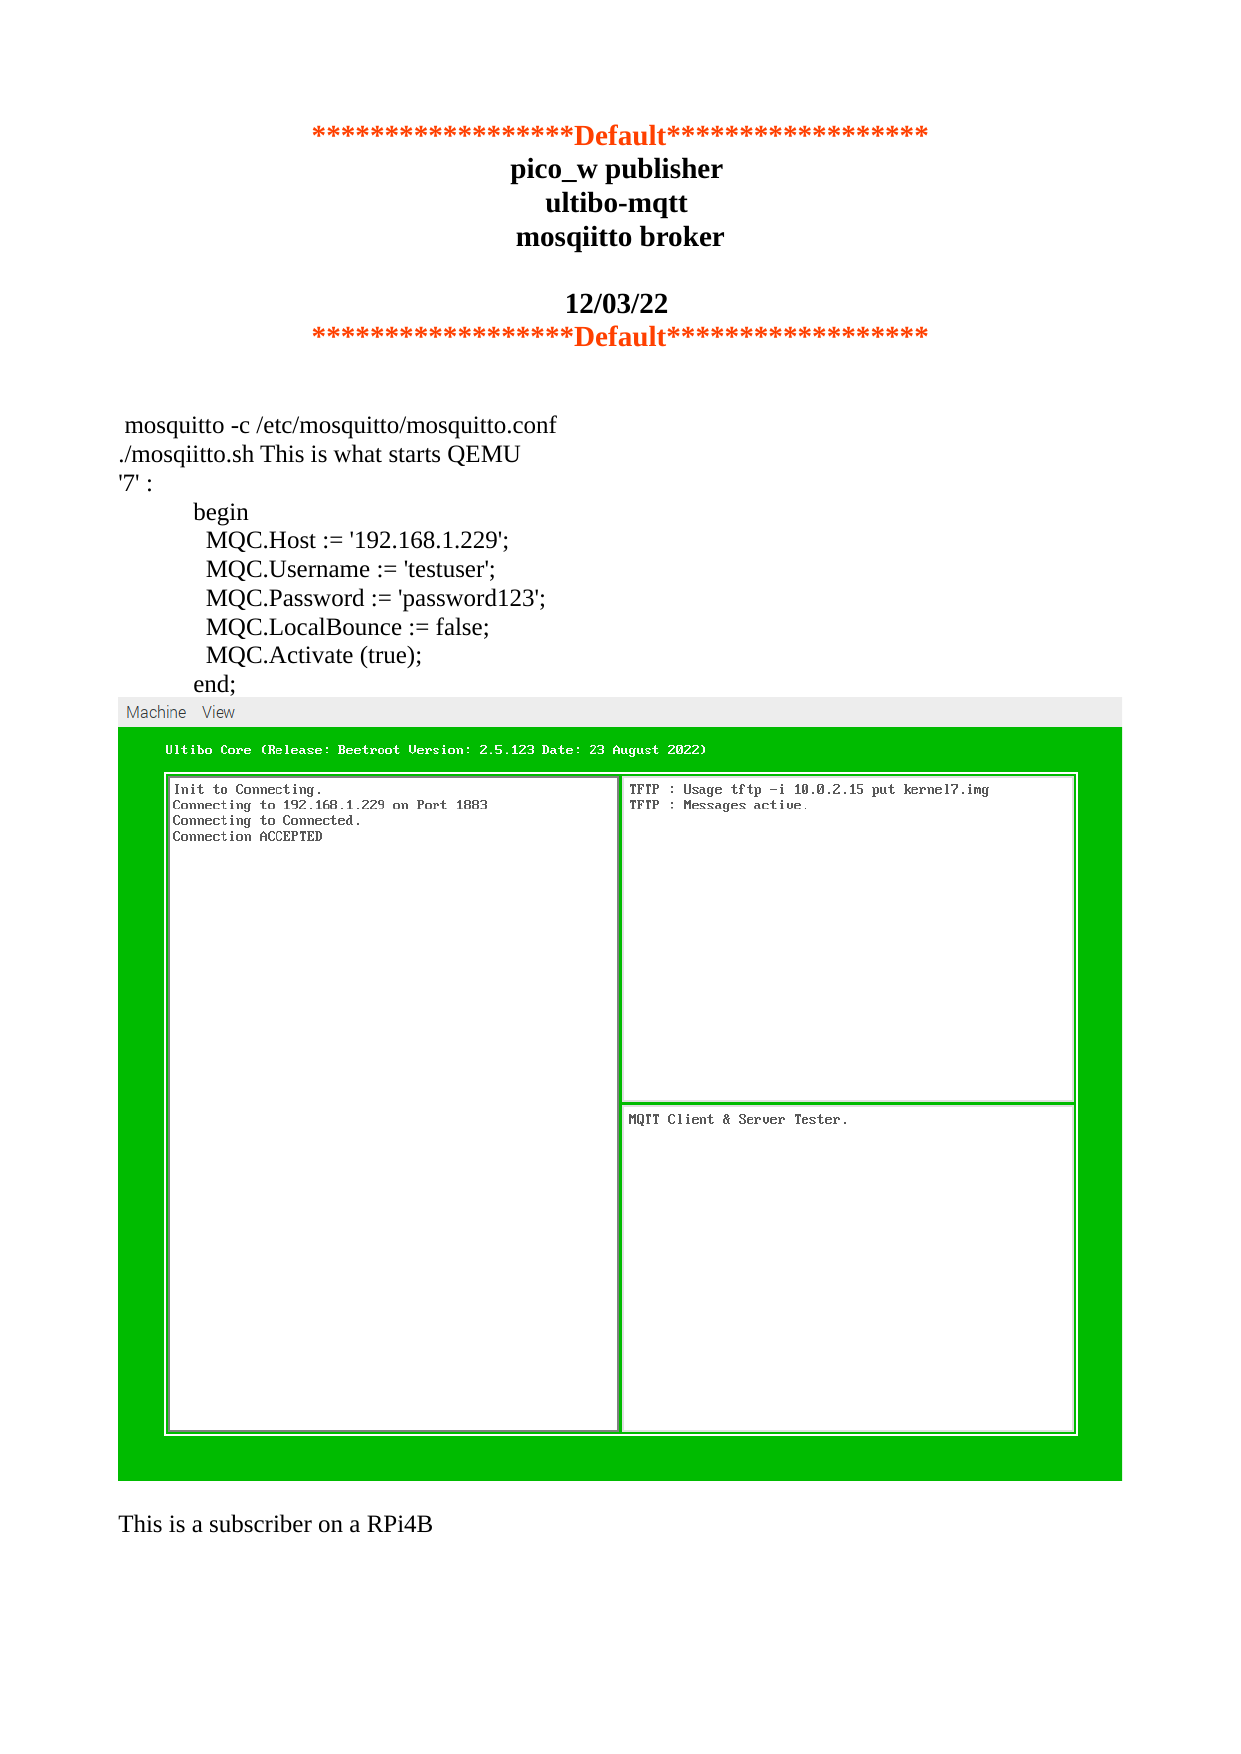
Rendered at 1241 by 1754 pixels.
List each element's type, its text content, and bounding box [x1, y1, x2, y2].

text end; [118, 669, 1122, 697]
text ultibo-mqtt [118, 185, 1122, 219]
text 12/03/22 [118, 286, 1122, 319]
text This is a subscriber on a RPi4B [118, 1509, 1122, 1538]
picture [118, 697, 1123, 1481]
text mosqiitto broker [118, 219, 1122, 252]
text begin [118, 497, 1122, 525]
text ./mosqiitto.sh This is what starts QEMU [118, 439, 1122, 468]
text ******************Default****************** [118, 118, 1122, 152]
text MQC.LocalBounce := false; [118, 612, 1122, 640]
text MQC.Password := 'password123'; [118, 583, 1122, 612]
text MQC.Host := '192.168.1.229'; [118, 525, 1122, 554]
text pico_w publisher [118, 152, 1122, 185]
text MQC.Username := 'testuser'; [118, 554, 1122, 583]
text ******************Default****************** [118, 319, 1122, 353]
text mosquitto -c /etc/mosquitto/mosquitto.conf [118, 410, 1122, 439]
text MQC.Activate (true); [118, 640, 1122, 669]
text '7' : [118, 468, 1122, 497]
